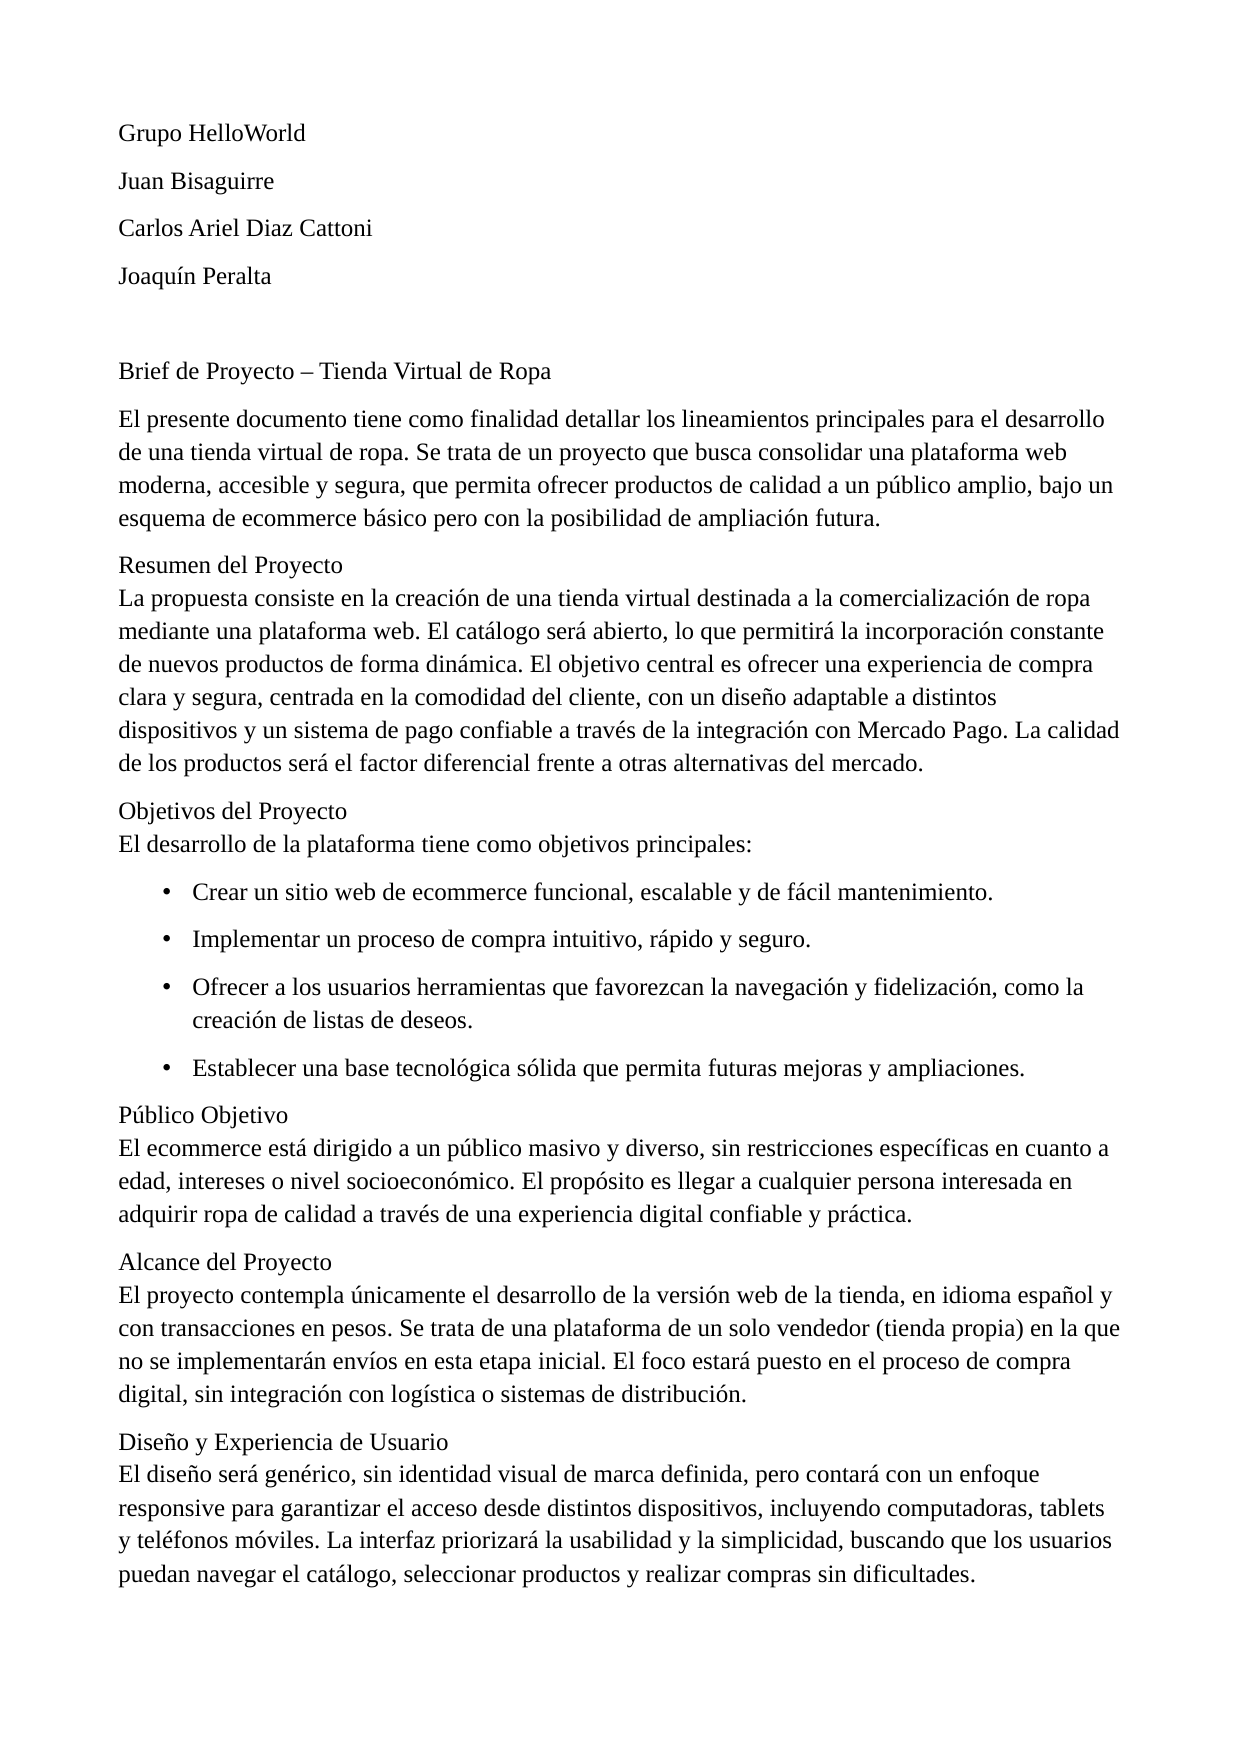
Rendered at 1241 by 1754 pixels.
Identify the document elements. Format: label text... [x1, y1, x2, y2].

text El presente documento tiene como finalidad detallar los lineamientos principales para el desarrollo de una tienda virtual de ropa. Se trata de un proyecto que busca consolidar una plataforma web moderna, accesible y segura, que permita ofrecer productos de calidad a un público amplio, bajo un esquema de ecommerce básico pero con la posibilidad de ampliación futura. [118, 404, 1122, 532]
text Público Objetivo El ecommerce está dirigido a un público masivo y diverso, sin restricciones específicas en cuanto a edad, intereses o nivel socioeconómico. El propósito es llegar a cualquier persona interesada en adquirir ropa de calidad a través de una experiencia digital confiable y práctica. [118, 1100, 1122, 1228]
list Establecer una base tecnológica sólida que permita futuras mejoras y ampliaciones. [162, 1053, 1122, 1081]
text Joaquín Peralta [118, 261, 1122, 290]
text Objetivos del Proyecto El desarrollo de la plataforma tiene como objetivos principales: [118, 796, 1122, 858]
text Resumen del Proyecto La propuesta consiste en la creación de una tienda virtual destinada a la comercialización de ropa mediante una plataforma web. El catálogo será abierto, lo que permitirá la incorporación constante de nuevos productos de forma dinámica. El objetivo central es ofrecer una experiencia de compra clara y segura, centrada en la comodidad del cliente, con un diseño adaptable a distintos dispositivos y un sistema de pago confiable a través de la integración con Mercado Pago. La calidad de los productos será el factor diferencial frente a otras alternativas del mercado. [118, 550, 1122, 777]
list Crear un sitio web de ecommerce funcional, escalable y de fácil mantenimiento. [162, 877, 1122, 906]
text Juan Bisaguirre [118, 166, 1122, 194]
text Brief de Proyecto – Tienda Virtual de Ropa [118, 356, 1122, 385]
text Alcance del Proyecto El proyecto contempla únicamente el desarrollo de la versión web de la tienda, en idioma español y con transacciones en pesos. Se trata de una plataforma de un solo vendedor (tienda propia) en la que no se implementarán envíos en esta etapa inicial. El foco estará puesto en el proceso de compra digital, sin integración con logística o sistemas de distribución. [118, 1247, 1122, 1408]
text Grupo HelloWorld [118, 118, 1122, 147]
list Implementar un proceso de compra intuitivo, rápido y seguro. [162, 924, 1122, 953]
text Diseño y Experiencia de Usuario El diseño será genérico, sin identidad visual de marca definida, pero contará con un enfoque responsive para garantizar el acceso desde distintos dispositivos, incluyendo computadoras, tablets y teléfonos móviles. La interfaz priorizará la usabilidad y la simplicidad, buscando que los usuarios puedan navegar el catálogo, seleccionar productos y realizar compras sin dificultades. [118, 1427, 1122, 1587]
list Ofrecer a los usuarios herramientas que favorezcan la navegación y fidelización, como la creación de listas de deseos. [162, 972, 1122, 1034]
text Carlos Ariel Diaz Cattoni [118, 213, 1122, 242]
